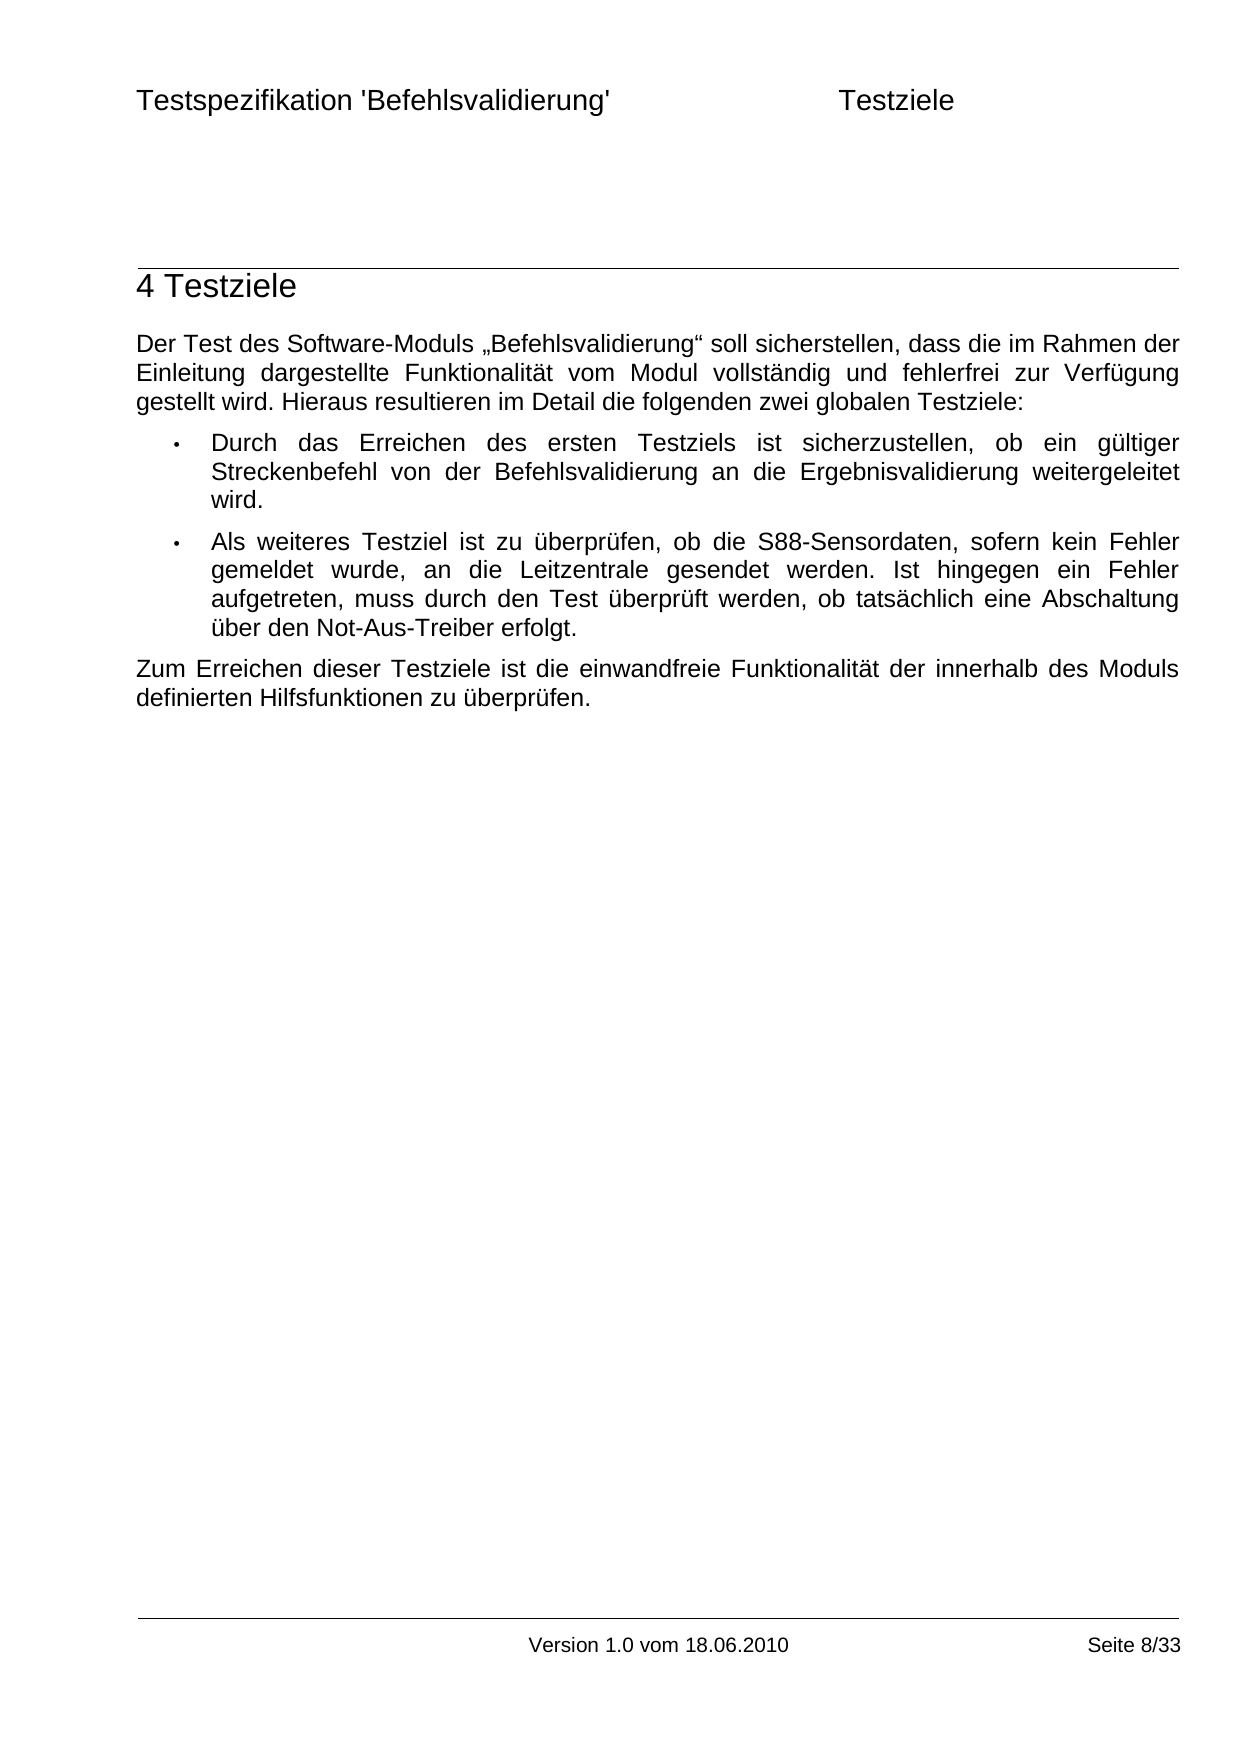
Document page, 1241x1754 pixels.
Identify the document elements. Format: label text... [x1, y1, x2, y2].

list Als weiteres Testziel ist zu überprüfen, ob die S88-Sensordaten, sofern kein Fehler gemeldet wurde, an die Leitzentrale gesendet werden. Ist hingegen ein Fehler aufgetreten, muss durch den Test überprüft werden, ob tatsächlich eine Abschaltung über den Not-Aus-Treiber erfolgt. [173, 527, 1181, 642]
subtitle Testziele [136, 289, 1181, 304]
text Der Test des Software-Moduls „Befehlsvalidierung“ soll sicherstellen, dass die im Rahmen der Einleitung dargestellte Funktionalität vom Modul vollständig und fehlerfrei zur Verfügung gestellt wird. Hieraus resultieren im Detail die folgenden zwei globalen Testziele: [136, 329, 1181, 416]
text Zum Erreichen dieser Testziele ist die einwandfreie Funktionalität der innerhalb des Moduls definierten Hilfsfunktionen zu überprüfen. [136, 654, 1181, 712]
list Durch das Erreichen des ersten Testziels ist sicherzustellen, ob ein gültiger Streckenbefehl von der Befehlsvalidierung an die Ergebnisvalidierung weitergeleitet wird. [173, 428, 1181, 514]
